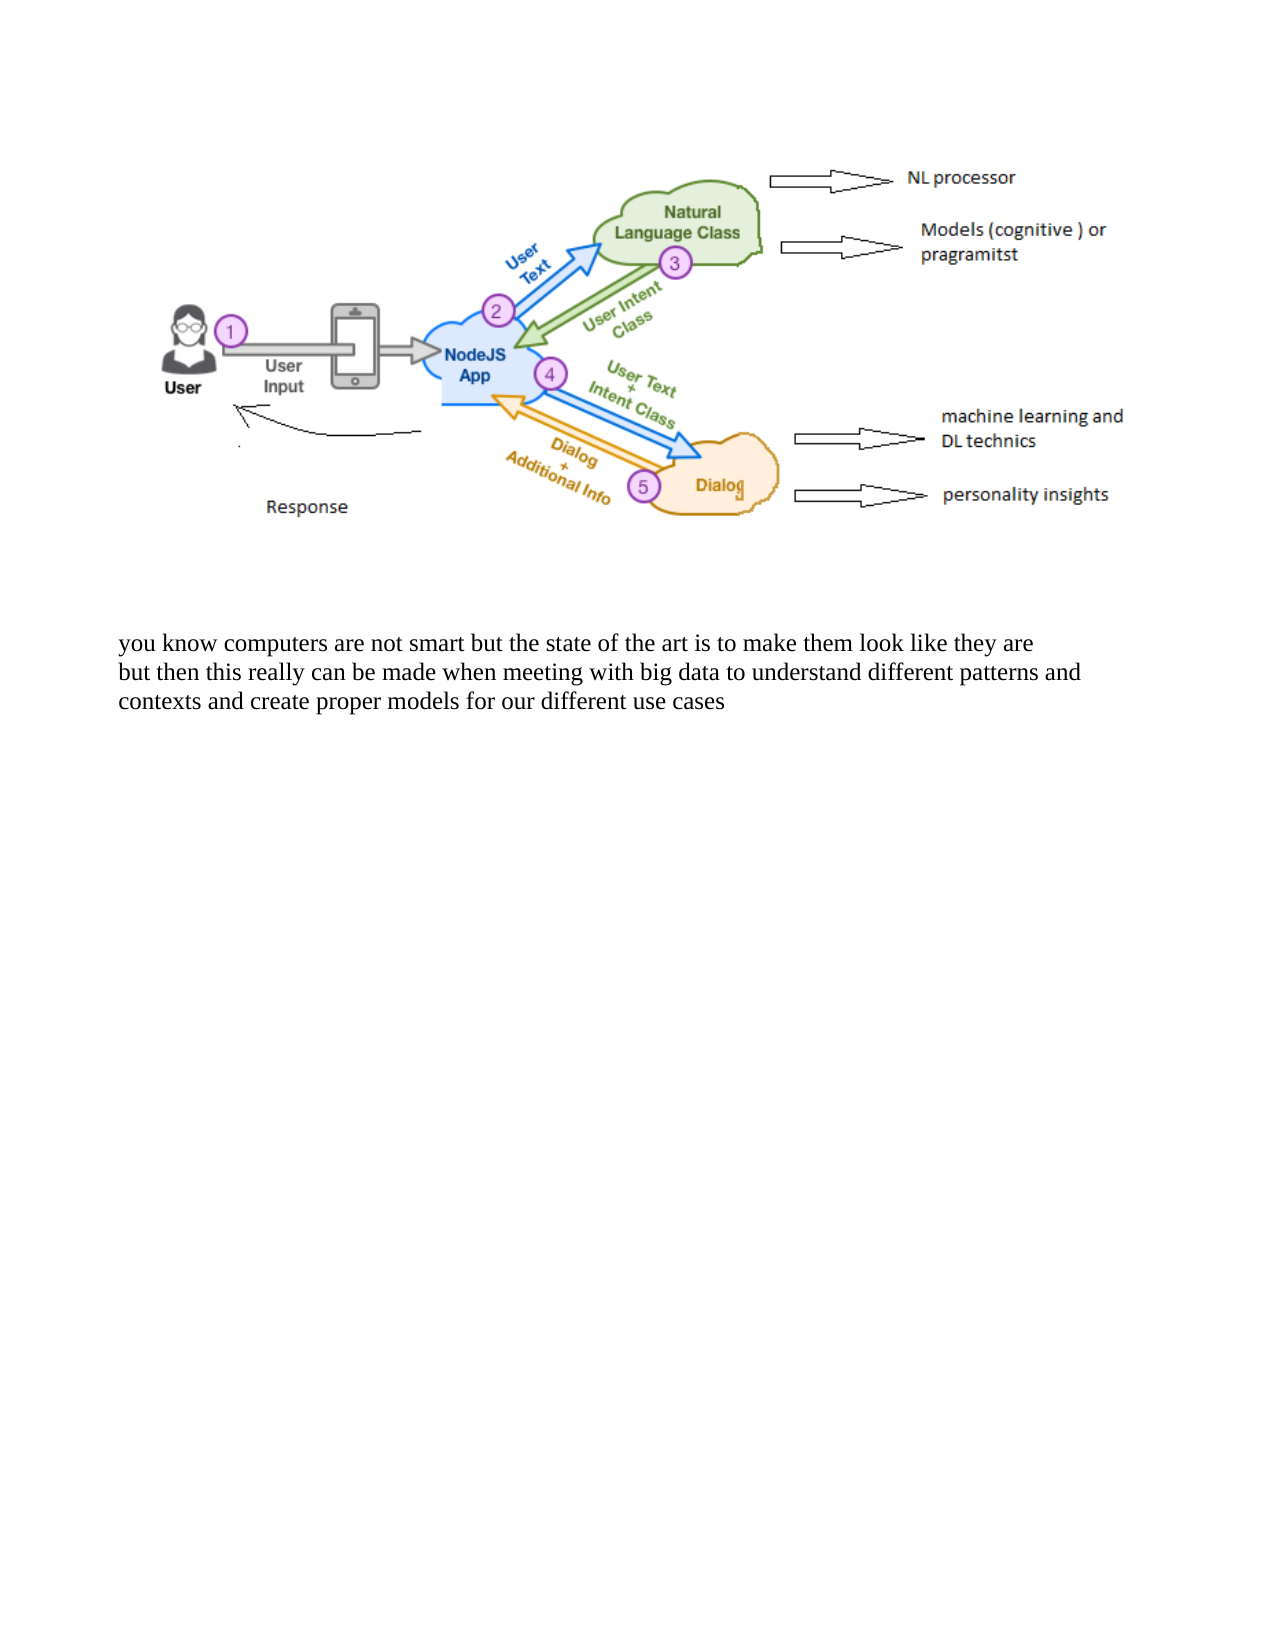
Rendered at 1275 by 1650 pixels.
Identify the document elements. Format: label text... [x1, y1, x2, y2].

text you know computers are not smart but the state of the art is to make them look like they are [118, 628, 1157, 657]
text but then this really can be made when meeting with big data to understand different patterns and contexts and create proper models for our different use cases [118, 657, 1157, 714]
picture [118, 118, 1157, 542]
